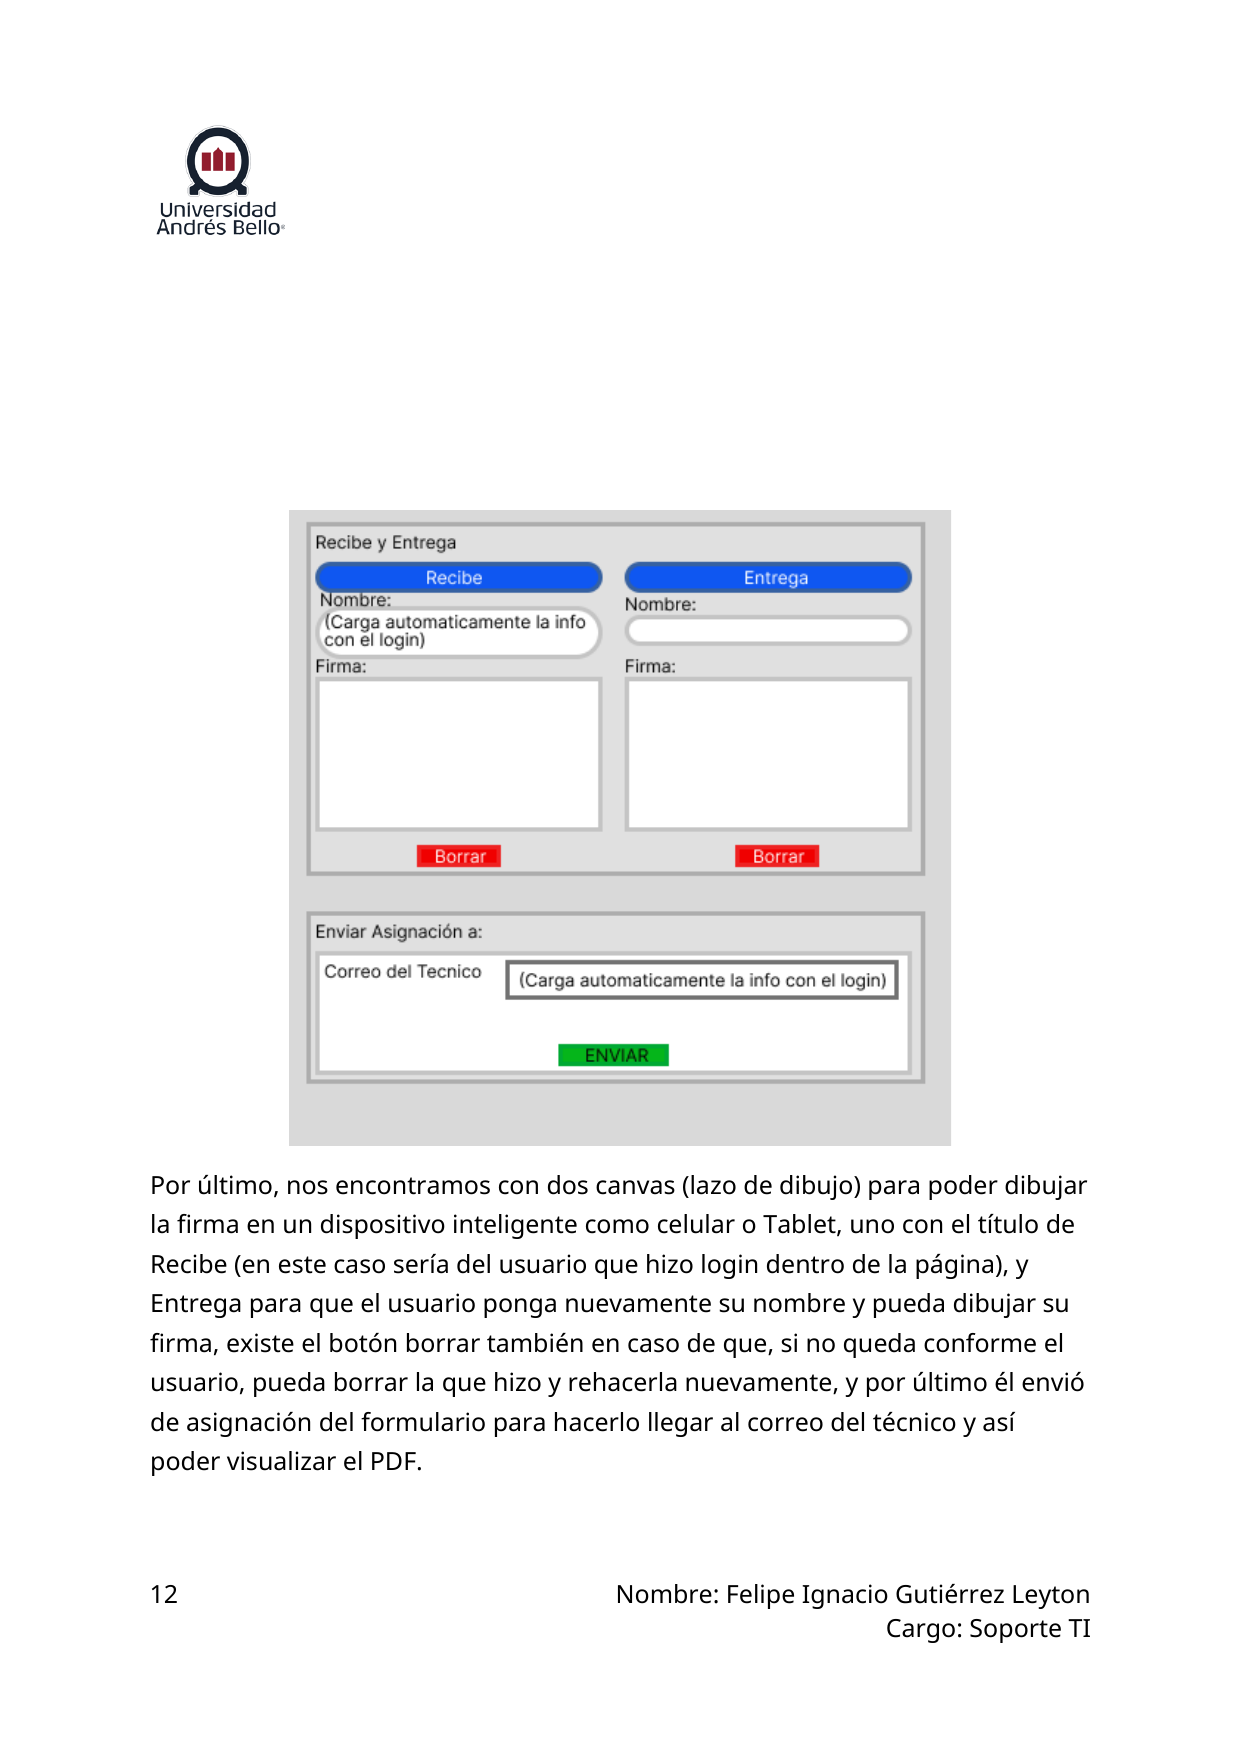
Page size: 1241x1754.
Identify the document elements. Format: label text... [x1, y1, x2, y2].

text Por último, nos encontramos con dos canvas (lazo de dibujo) para poder dibujar la firma en un dispositivo inteligente como celular o Tablet, uno con el título de Recibe (en este caso sería del usuario que hizo login dentro de la página), y Entrega para que el usuario ponga nuevamente su nombre y pueda dibujar su firma, existe el botón borrar también en caso de que, si no queda conforme el usuario, pueda borrar la que hizo y rehacerla nuevamente, y por último él envió de asignación del formulario para hacerlo llegar al correo del técnico y así poder visualizar el PDF. [150, 1167, 1090, 1478]
